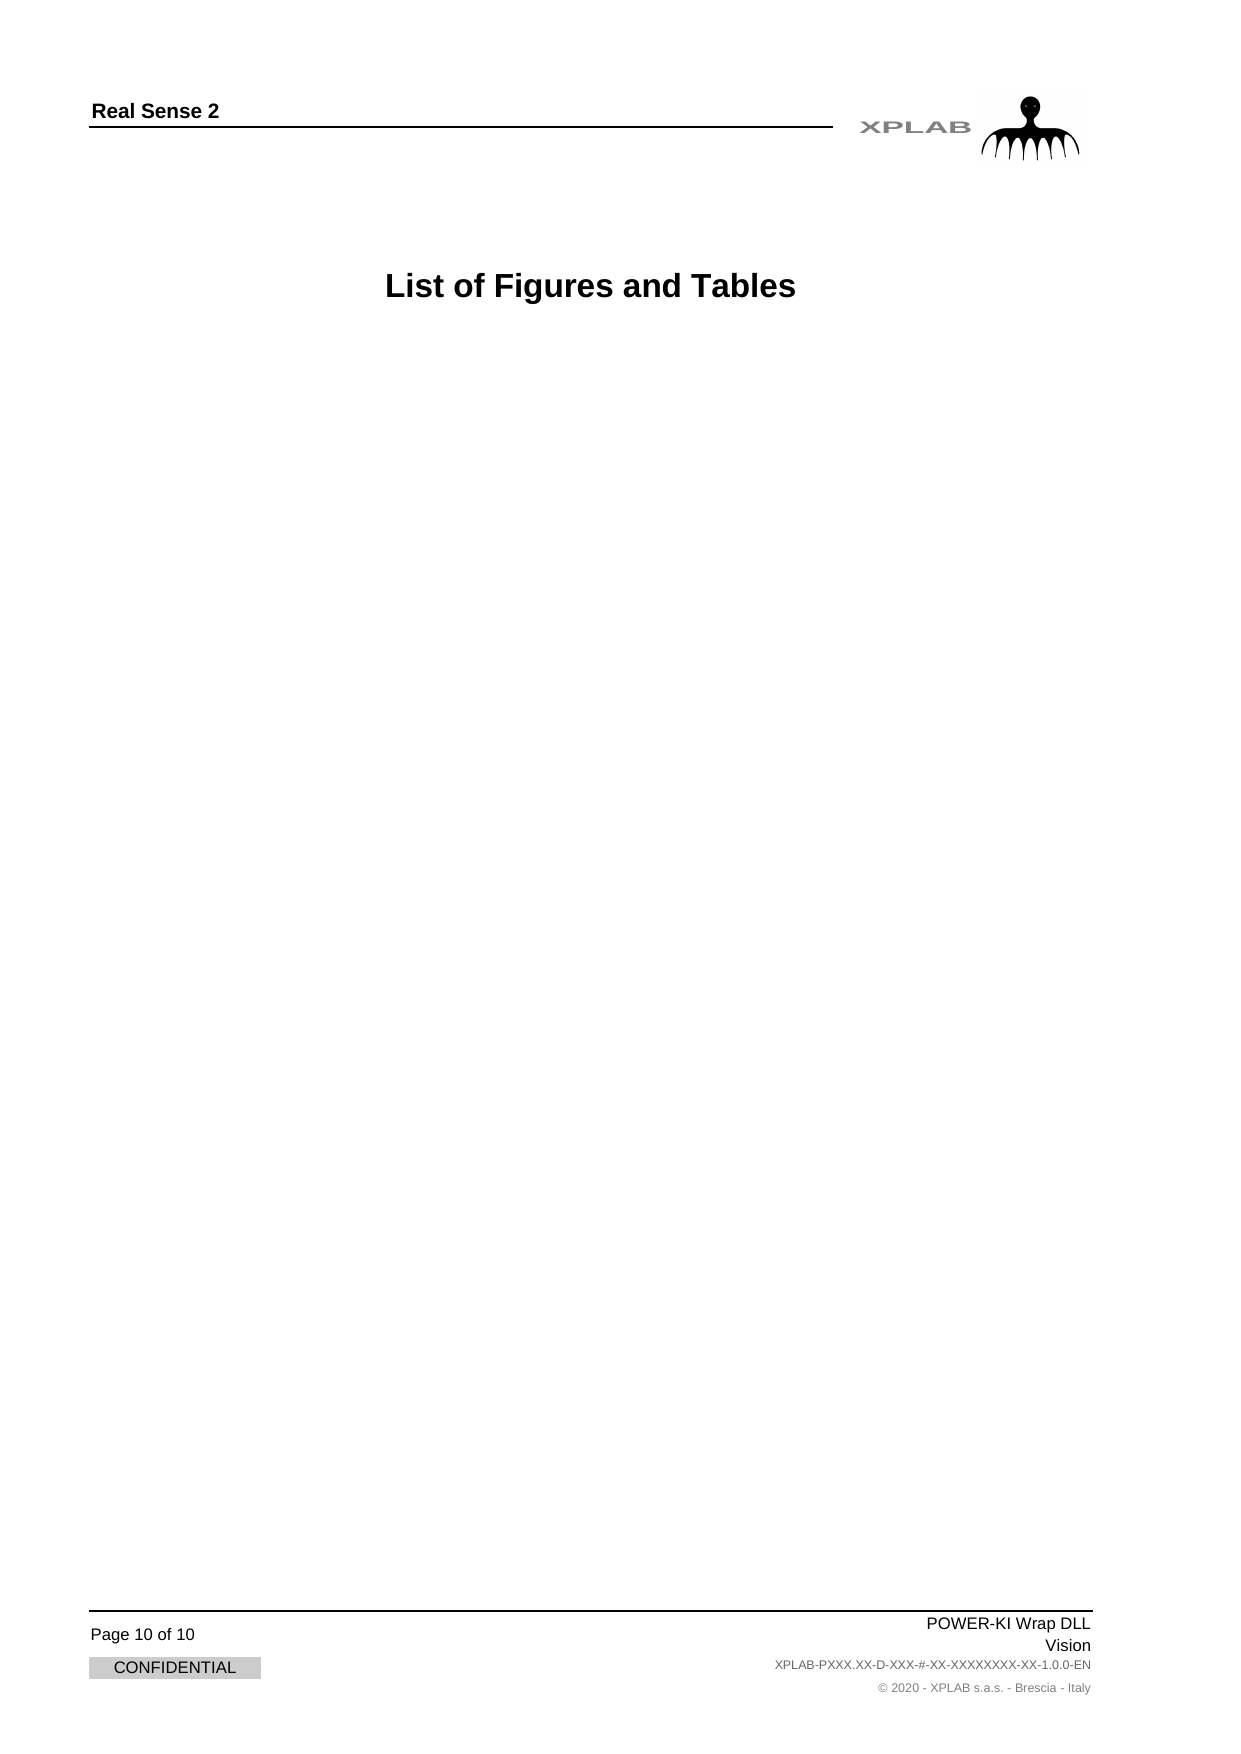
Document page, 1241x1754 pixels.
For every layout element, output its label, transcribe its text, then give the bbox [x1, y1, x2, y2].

picture [978, 92, 1083, 164]
subtitle List of Figures and Tables [88, 268, 1093, 305]
